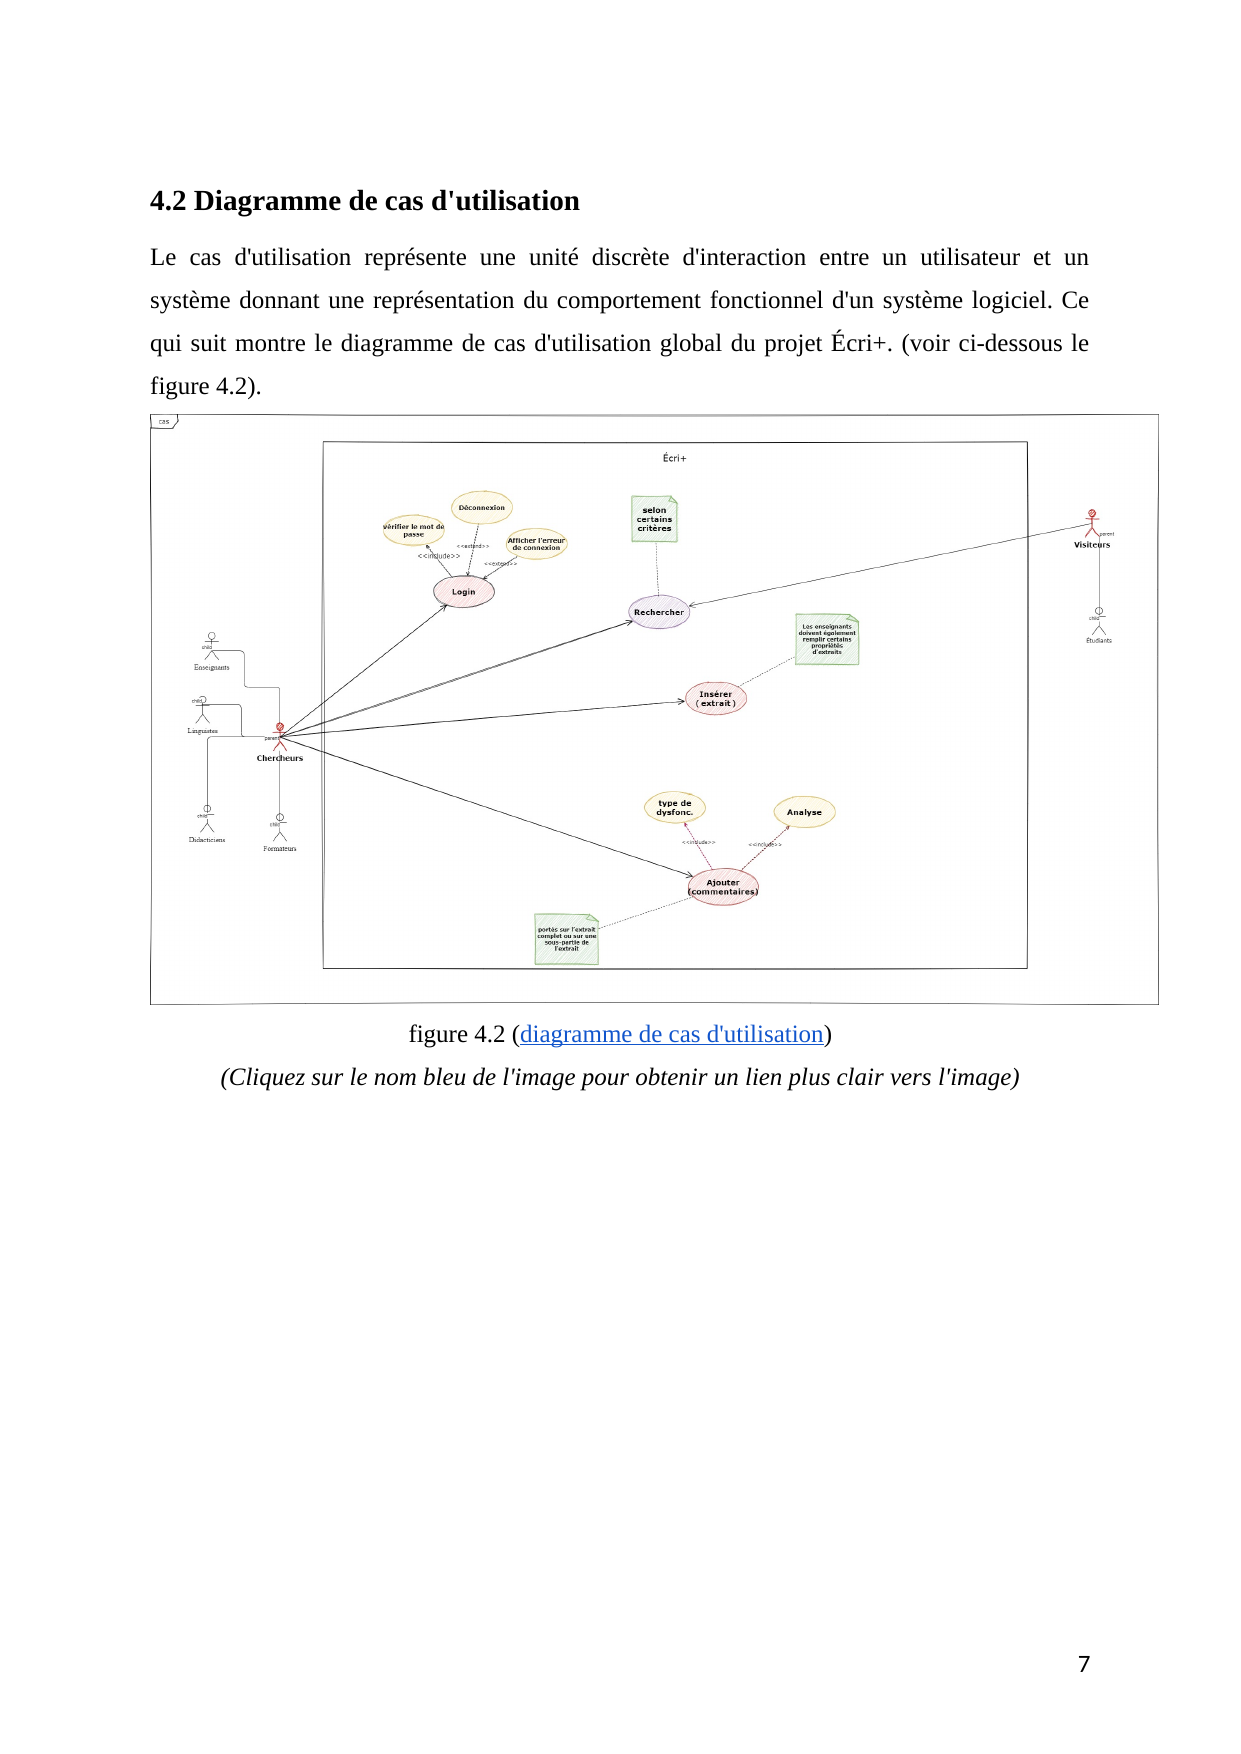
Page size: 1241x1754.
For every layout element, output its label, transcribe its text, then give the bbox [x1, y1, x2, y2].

text figure 4.2 (diagramme de cas d'utilisation) [150, 1005, 1090, 1048]
text Le cas d'utilisation représente une unité discrète d'interaction entre un utilisateur et un système donnant une représentation du comportement fonctionnel d'un système logiciel. Ce qui suit montre le diagramme de cas d'utilisation global du projet Écri+. (voir ci-dessous le figure 4.2). [150, 242, 1090, 400]
subtitle 4.2 Diagramme de cas d'utilisation [150, 183, 1090, 217]
picture [150, 414, 1159, 1005]
text (Cliquez sur le nom bleu de l'image pour obtenir un lien plus clair vers l'image) [150, 1062, 1090, 1091]
